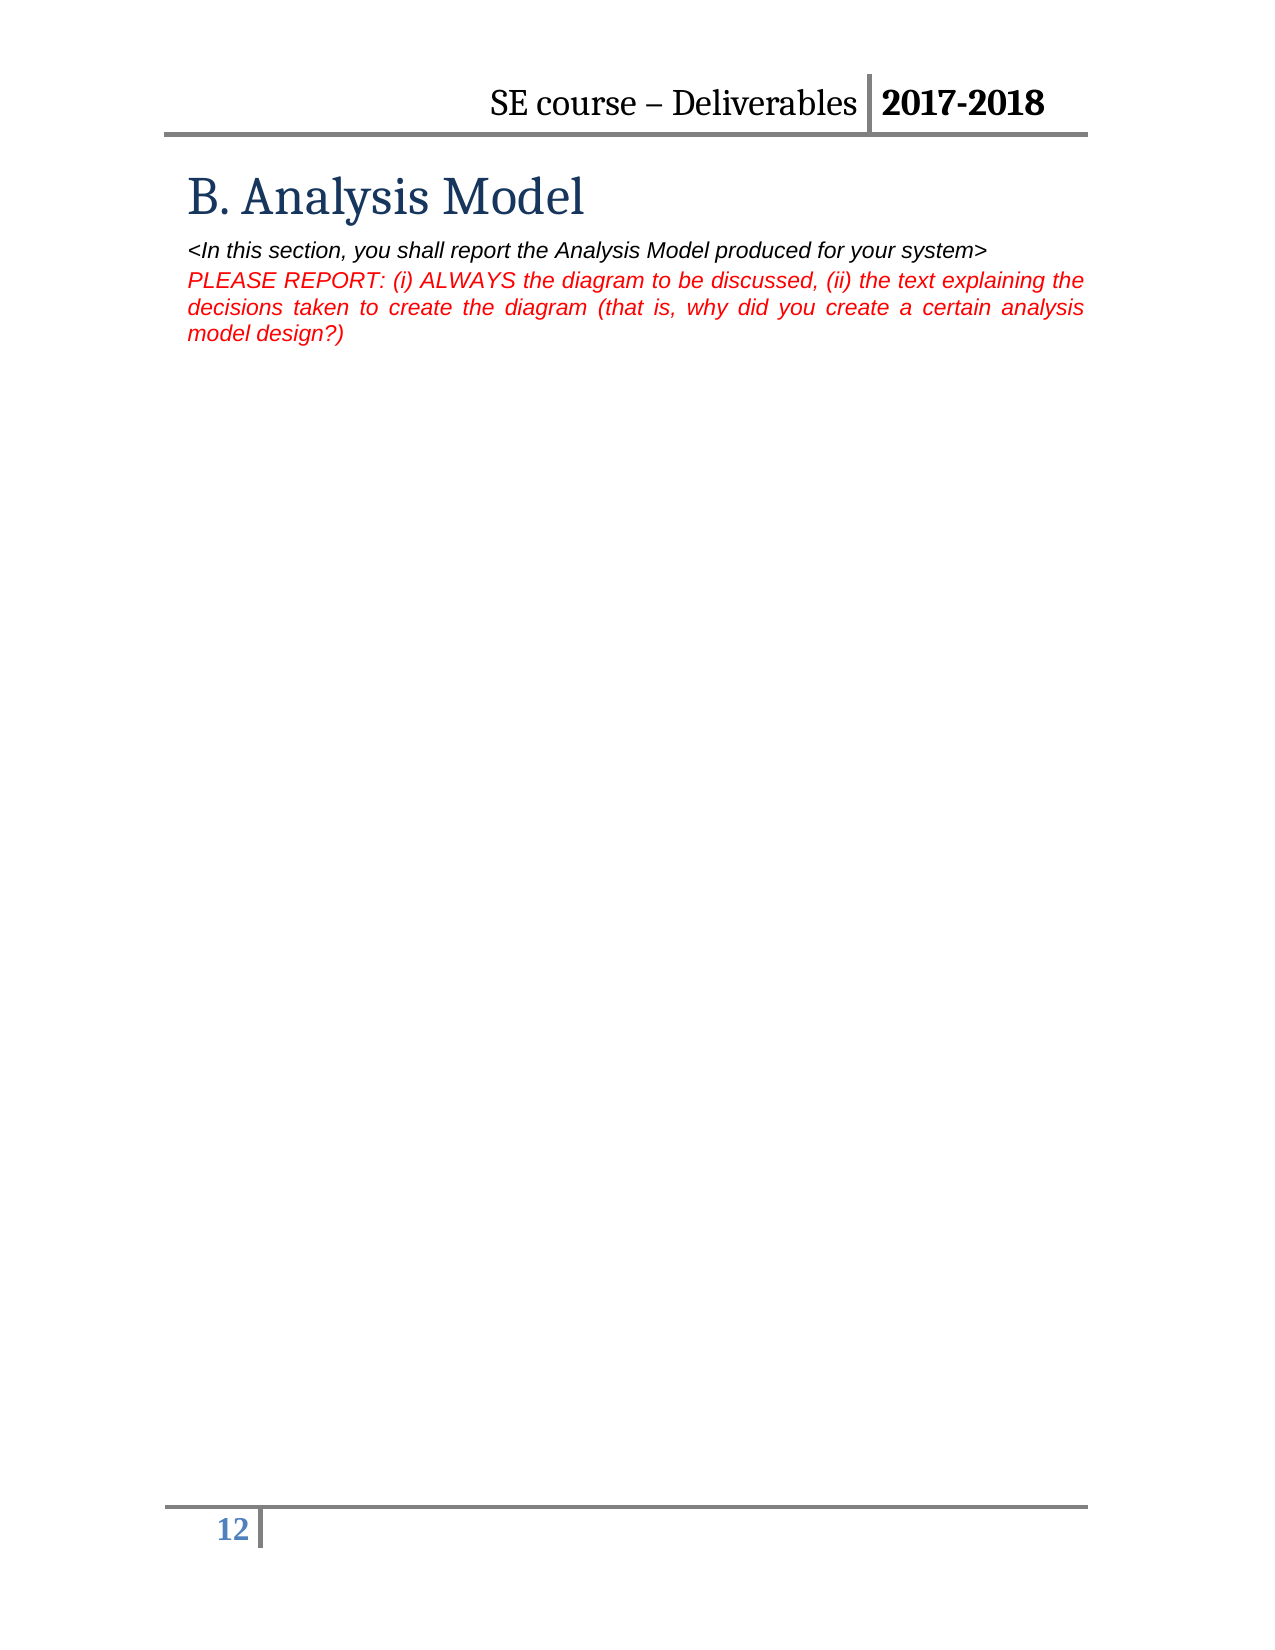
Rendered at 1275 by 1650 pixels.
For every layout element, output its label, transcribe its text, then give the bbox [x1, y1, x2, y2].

title PLEASE REPORT: (i) ALWAYS the diagram to be discussed, (ii) the text explaining the decisions taken to create the diagram (that is, why did you create a certain analysis model design?) [187, 267, 1087, 346]
title B. Analysis Model [187, 165, 1087, 228]
title <In this section, you shall report the Analysis Model produced for your system> [187, 237, 1087, 263]
